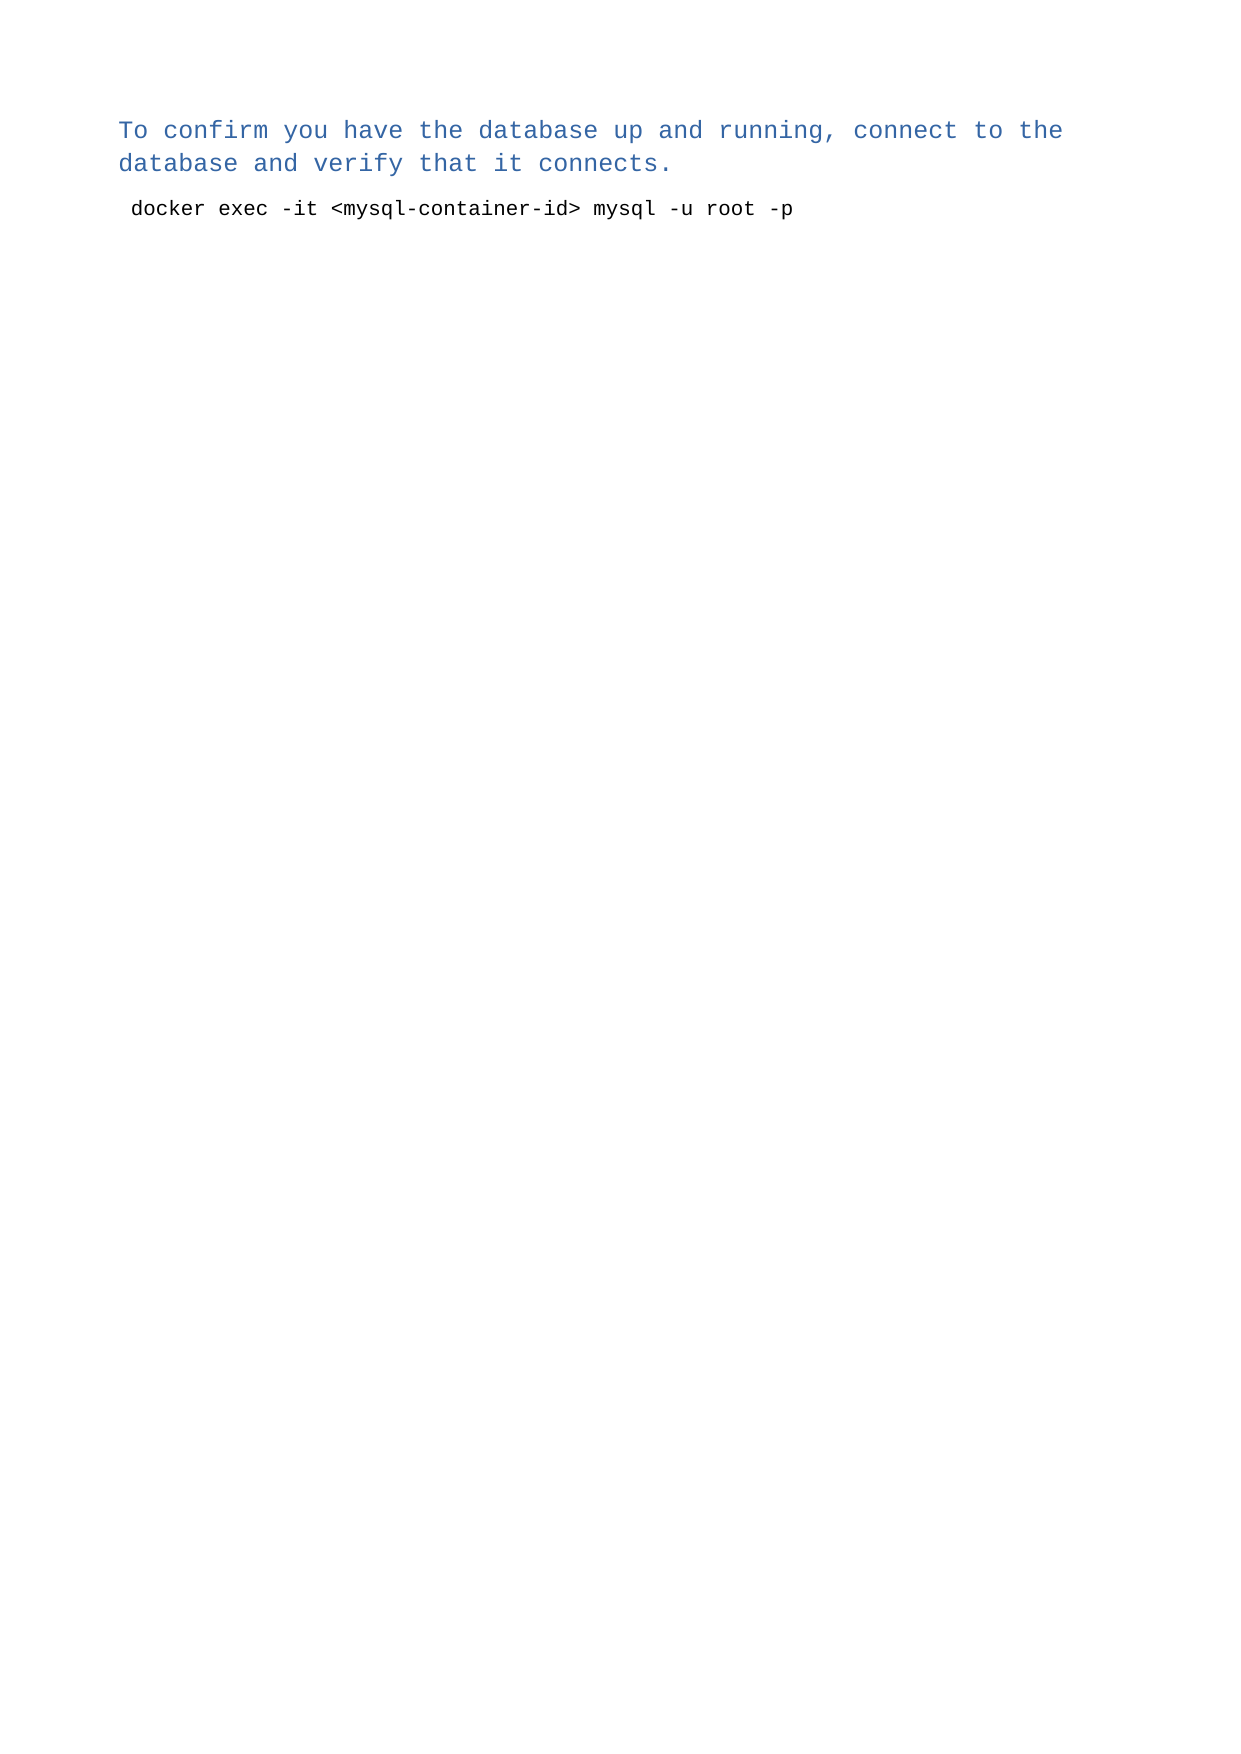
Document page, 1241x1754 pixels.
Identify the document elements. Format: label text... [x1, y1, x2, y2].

text docker exec -it <mysql-container-id> mysql -u root -p [118, 198, 1122, 221]
text To confirm you have the database up and running, connect to the database and verify that it connects. [118, 118, 1122, 179]
